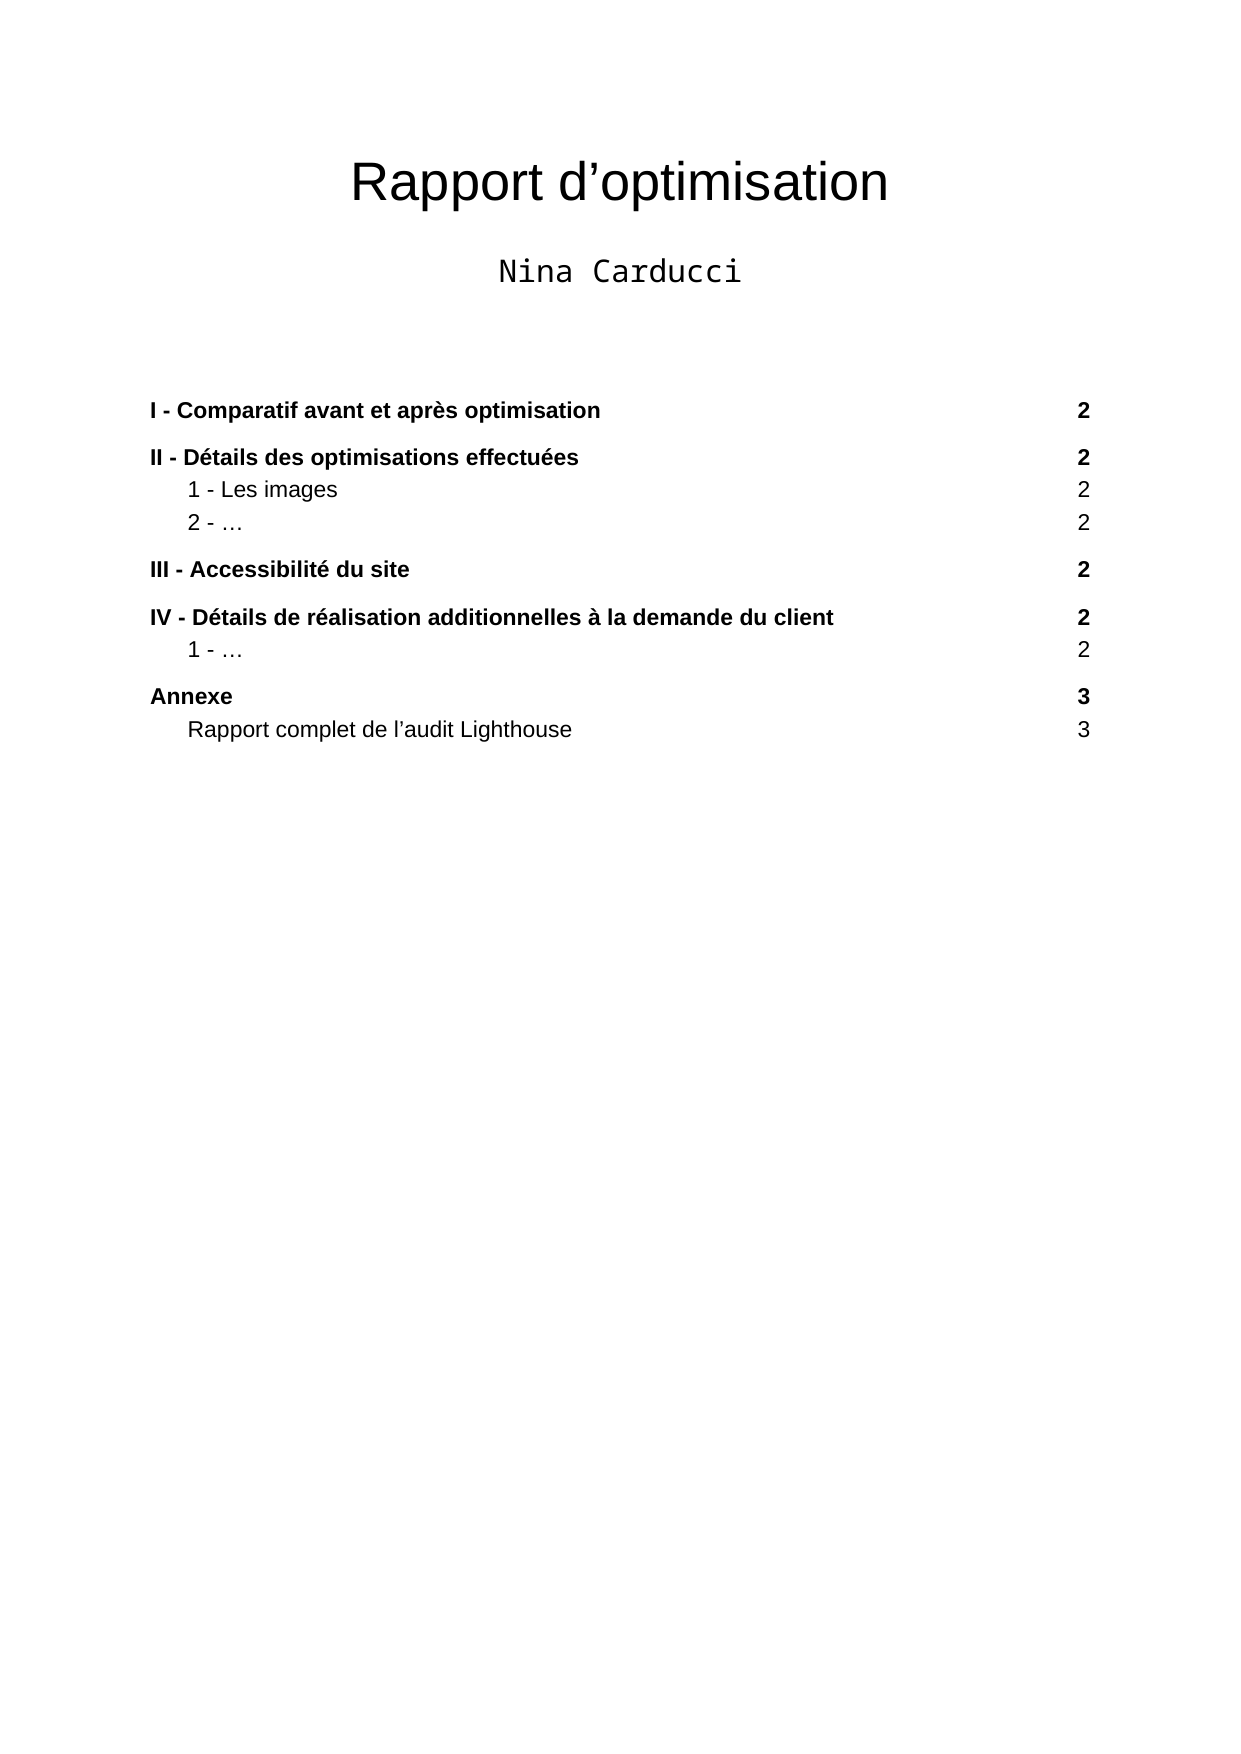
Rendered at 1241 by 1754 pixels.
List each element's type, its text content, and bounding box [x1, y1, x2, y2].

text Rapport complet de l’audit Lighthouse 3 [187, 716, 1090, 742]
title Rapport d’optimisation [150, 150, 1090, 212]
text Nina Carducci [150, 249, 1090, 291]
text IV - Détails de réalisation additionnelles à la demande du client 2 [150, 603, 1090, 630]
text 1 - … 2 [187, 636, 1090, 662]
text I - Comparatif avant et après optimisation 2 [150, 397, 1090, 423]
text 2 - … 2 [187, 509, 1090, 535]
text II - Détails des optimisations effectuées 2 [150, 444, 1090, 470]
text 1 - Les images 2 [187, 476, 1090, 503]
text III - Accessibilité du site 2 [150, 556, 1090, 583]
text Annexe 3 [150, 683, 1090, 709]
